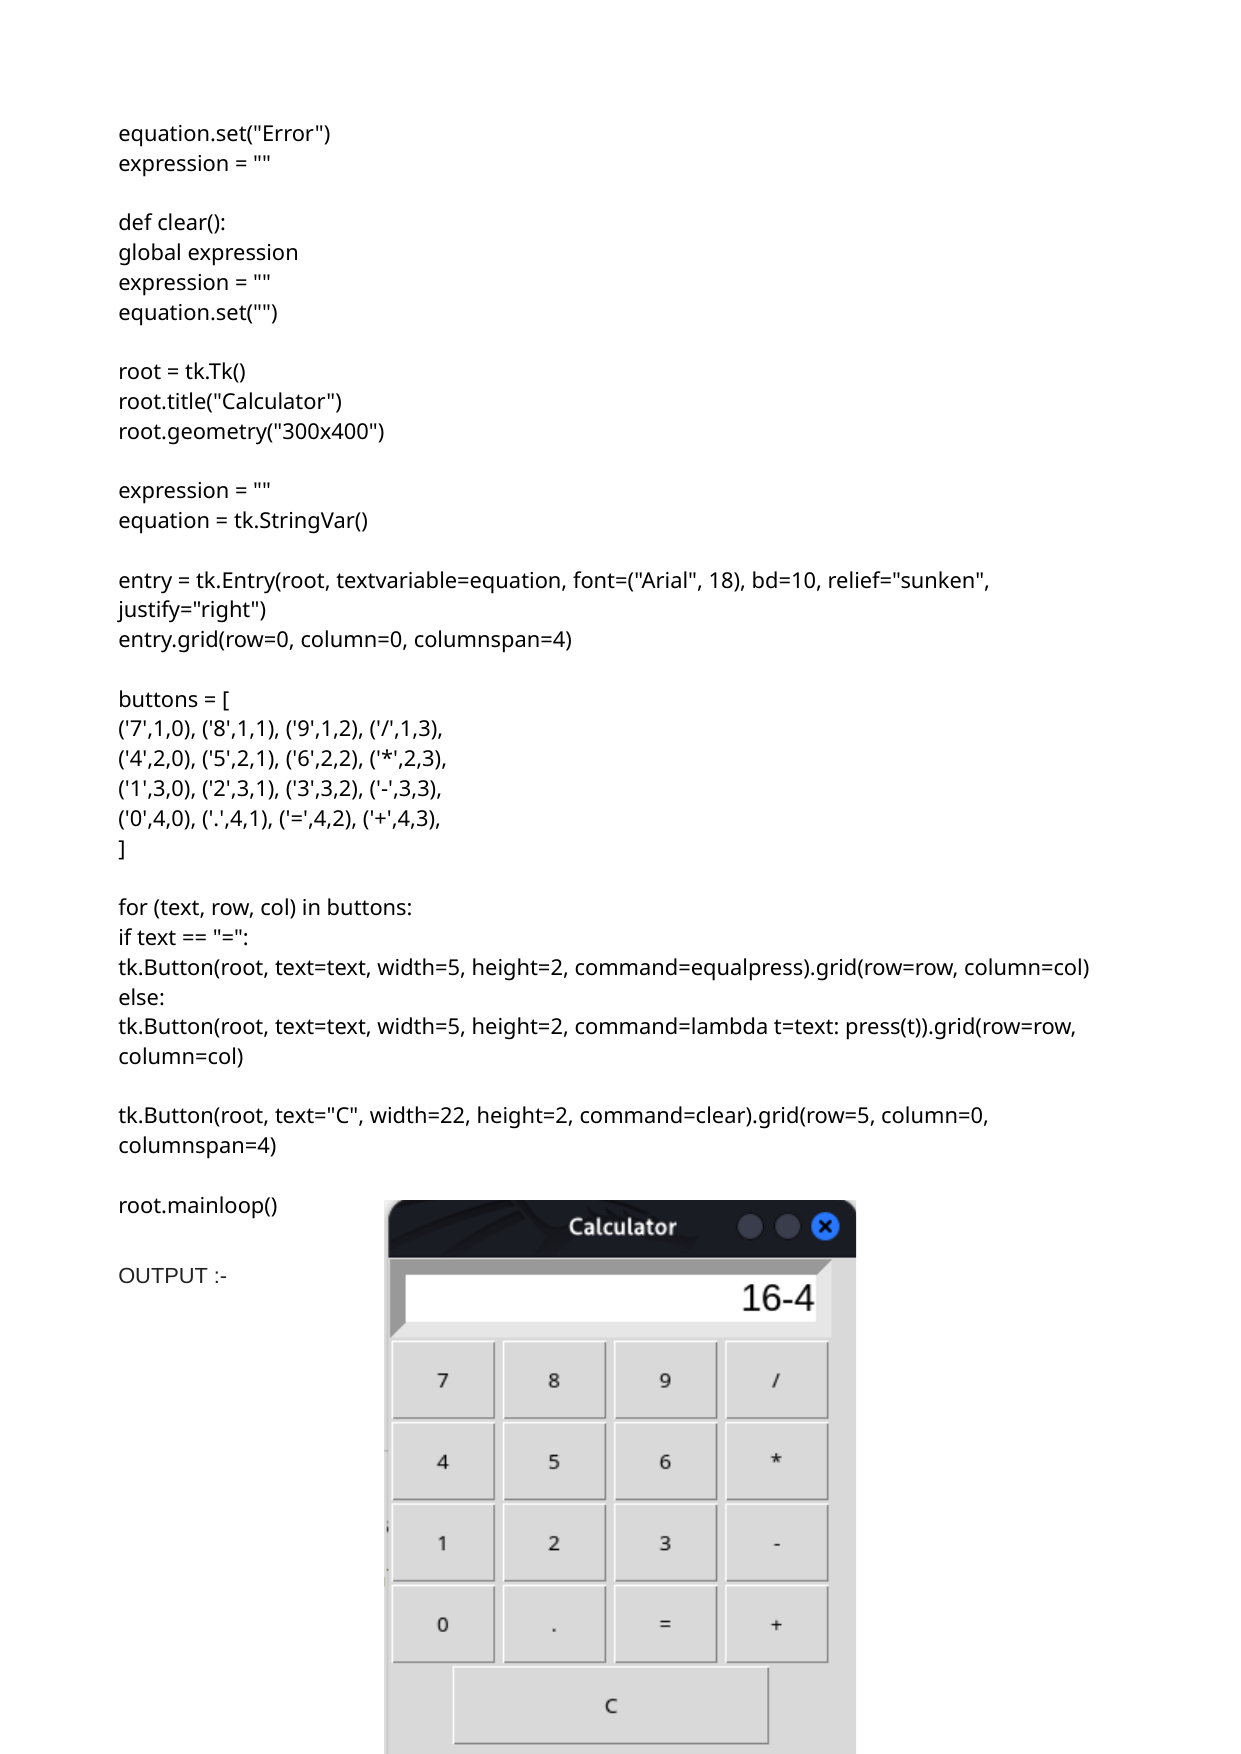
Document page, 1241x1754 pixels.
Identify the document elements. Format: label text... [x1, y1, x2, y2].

text tk.Button(root, text=text, width=5, height=2, command=equalpress).grid(row=row, column=col) [118, 952, 1122, 981]
picture [384, 1200, 857, 1754]
text equation = tk.StringVar() [118, 505, 1122, 535]
text expression = "" [118, 267, 1122, 297]
text tk.Button(root, text="C", width=22, height=2, command=clear).grid(row=5, column=0, columnspan=4) [118, 1101, 1122, 1160]
text def clear(): [118, 207, 1122, 237]
text ('1',3,0), ('2',3,1), ('3',3,2), ('-',3,3), [118, 773, 1122, 803]
text entry = tk.Entry(root, textvariable=equation, font=("Arial", 18), bd=10, relief="sunken", justify="right") [118, 564, 1122, 624]
text if text == "=": [118, 922, 1122, 952]
text global expression [118, 237, 1122, 267]
text buttons = [ [118, 684, 1122, 713]
text root = tk.Tk() [118, 356, 1122, 386]
text equation.set("Error") [118, 118, 1122, 148]
text expression = "" [118, 475, 1122, 505]
text ('4',2,0), ('5',2,1), ('6',2,2), ('*',2,3), [118, 743, 1122, 773]
text root.mainloop() [118, 1190, 1122, 1219]
text equation.set("") [118, 297, 1122, 327]
text OUTPUT :- [118, 1263, 384, 1288]
text entry.grid(row=0, column=0, columnspan=4) [118, 624, 1122, 654]
text expression = "" [118, 148, 1122, 178]
text else: [118, 981, 1122, 1011]
text ] [118, 833, 1122, 862]
text root.geometry("300x400") [118, 416, 1122, 446]
text ('7',1,0), ('8',1,1), ('9',1,2), ('/',1,3), [118, 713, 1122, 743]
text for (text, row, col) in buttons: [118, 892, 1122, 922]
text root.title("Calculator") [118, 386, 1122, 416]
text tk.Button(root, text=text, width=5, height=2, command=lambda t=text: press(t)).grid(row=row, column=col) [118, 1011, 1122, 1071]
text [857, 1263, 1122, 1288]
text ('0',4,0), ('.',4,1), ('=',4,2), ('+',4,3), [118, 803, 1122, 833]
